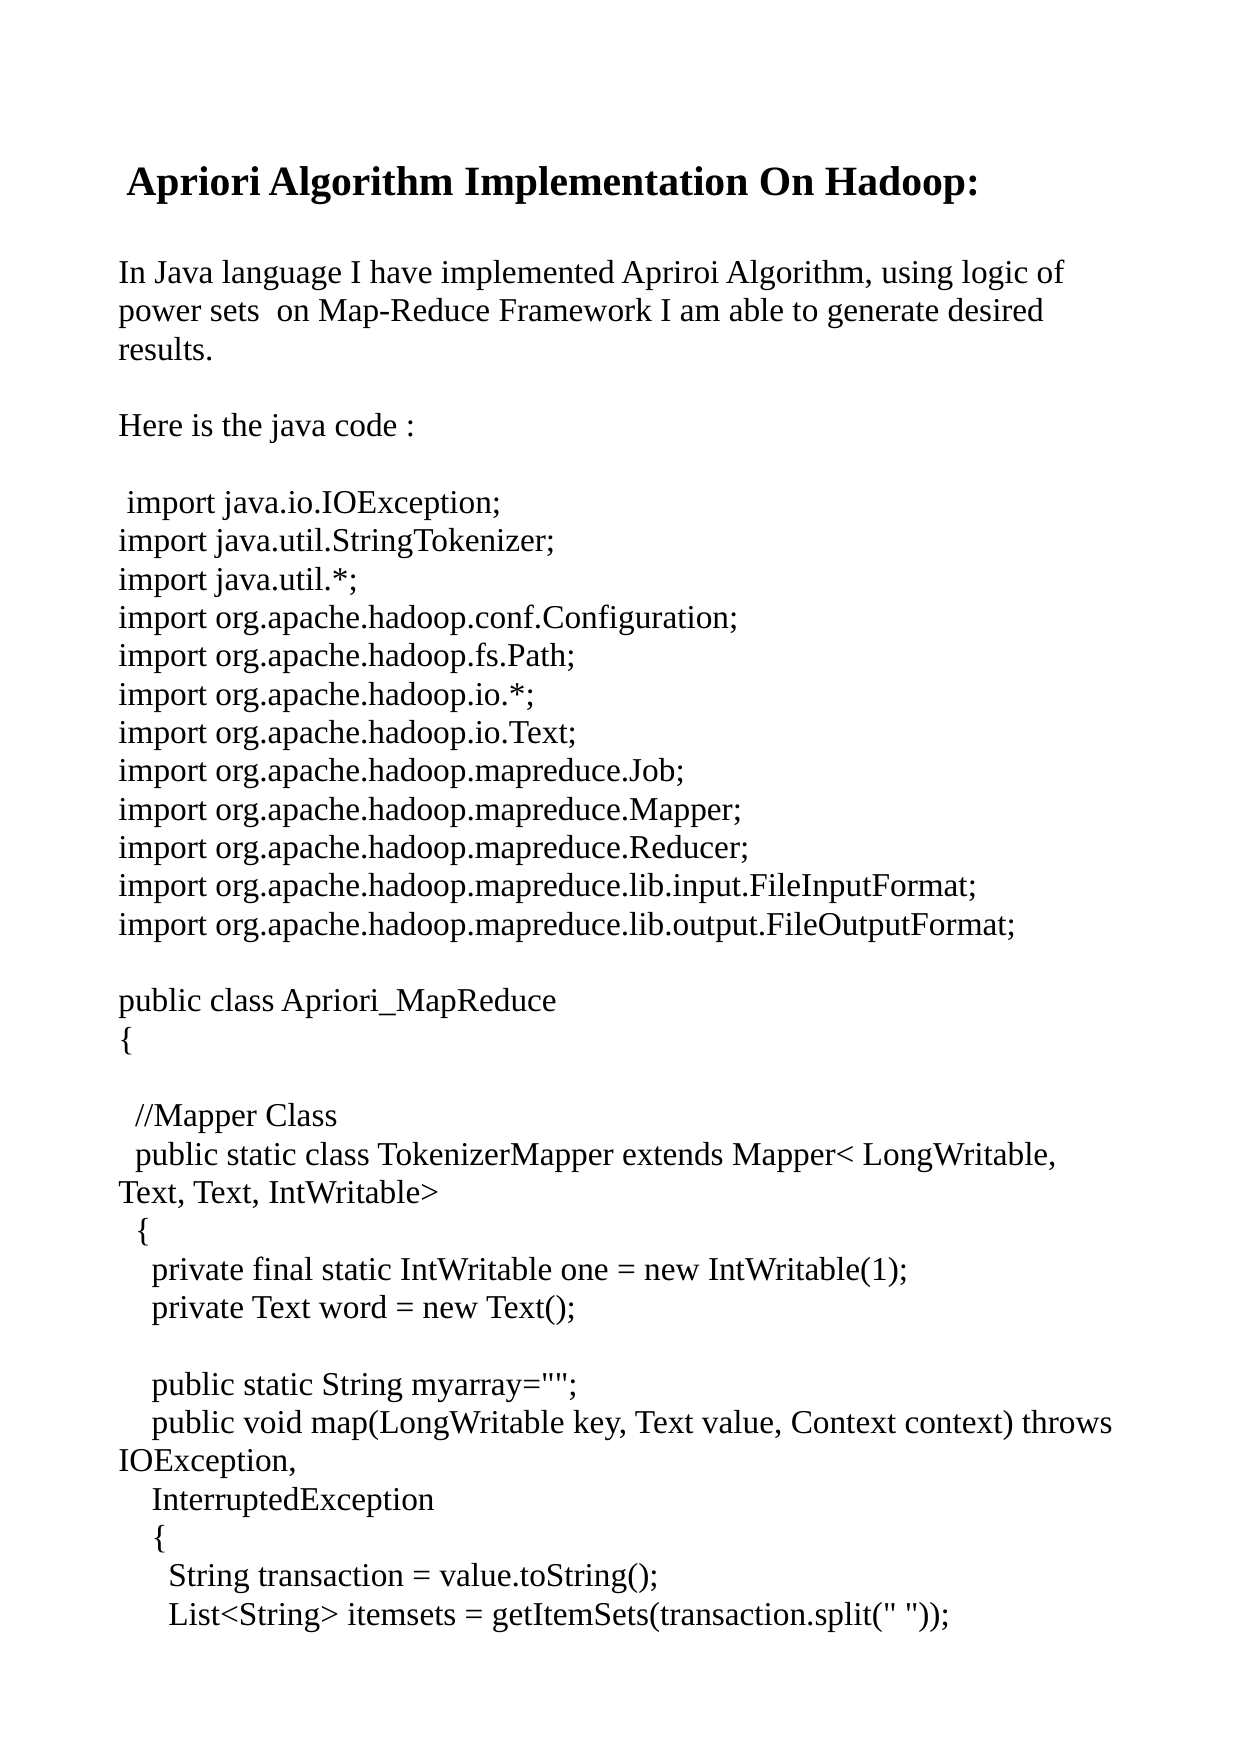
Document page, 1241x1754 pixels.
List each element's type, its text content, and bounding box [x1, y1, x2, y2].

text public static String myarray=""; [118, 1364, 1122, 1402]
text //Mapper Class [118, 1096, 1122, 1134]
text { [118, 1211, 1122, 1249]
text Here is the java code : [118, 406, 1122, 444]
text import java.util.*; [118, 559, 1122, 597]
text import org.apache.hadoop.mapreduce.lib.output.FileOutputFormat; [118, 904, 1122, 942]
text { [118, 1019, 1122, 1057]
text List<String> itemsets = getItemSets(transaction.split(" ")); [118, 1594, 1122, 1632]
text { [118, 1517, 1122, 1556]
text public static class TokenizerMapper extends Mapper< LongWritable, Text, Text, IntWritable> [118, 1134, 1122, 1211]
text import org.apache.hadoop.io.*; [118, 674, 1122, 712]
text Apriori Algorithm Implementation On Hadoop: [118, 156, 1122, 204]
text import org.apache.hadoop.io.Text; [118, 712, 1122, 751]
text String transaction = value.toString(); [118, 1556, 1122, 1594]
text import org.apache.hadoop.mapreduce.Job; [118, 751, 1122, 789]
text public class Apriori_MapReduce [118, 981, 1122, 1019]
text import java.io.IOException; [118, 482, 1122, 521]
text InterruptedException [118, 1479, 1122, 1517]
text In Java language I have implemented Apriroi Algorithm, using logic of power sets on Map-Reduce Framework I am able to generate desired results. [118, 252, 1122, 367]
text import java.util.StringTokenizer; [118, 521, 1122, 559]
text import org.apache.hadoop.fs.Path; [118, 636, 1122, 674]
text import org.apache.hadoop.conf.Configuration; [118, 597, 1122, 636]
text private final static IntWritable one = new IntWritable(1); [118, 1249, 1122, 1287]
text import org.apache.hadoop.mapreduce.lib.input.FileInputFormat; [118, 866, 1122, 904]
text public void map(LongWritable key, Text value, Context context) throws IOException, [118, 1402, 1122, 1479]
text private Text word = new Text(); [118, 1287, 1122, 1326]
text import org.apache.hadoop.mapreduce.Mapper; [118, 789, 1122, 827]
text import org.apache.hadoop.mapreduce.Reducer; [118, 827, 1122, 866]
